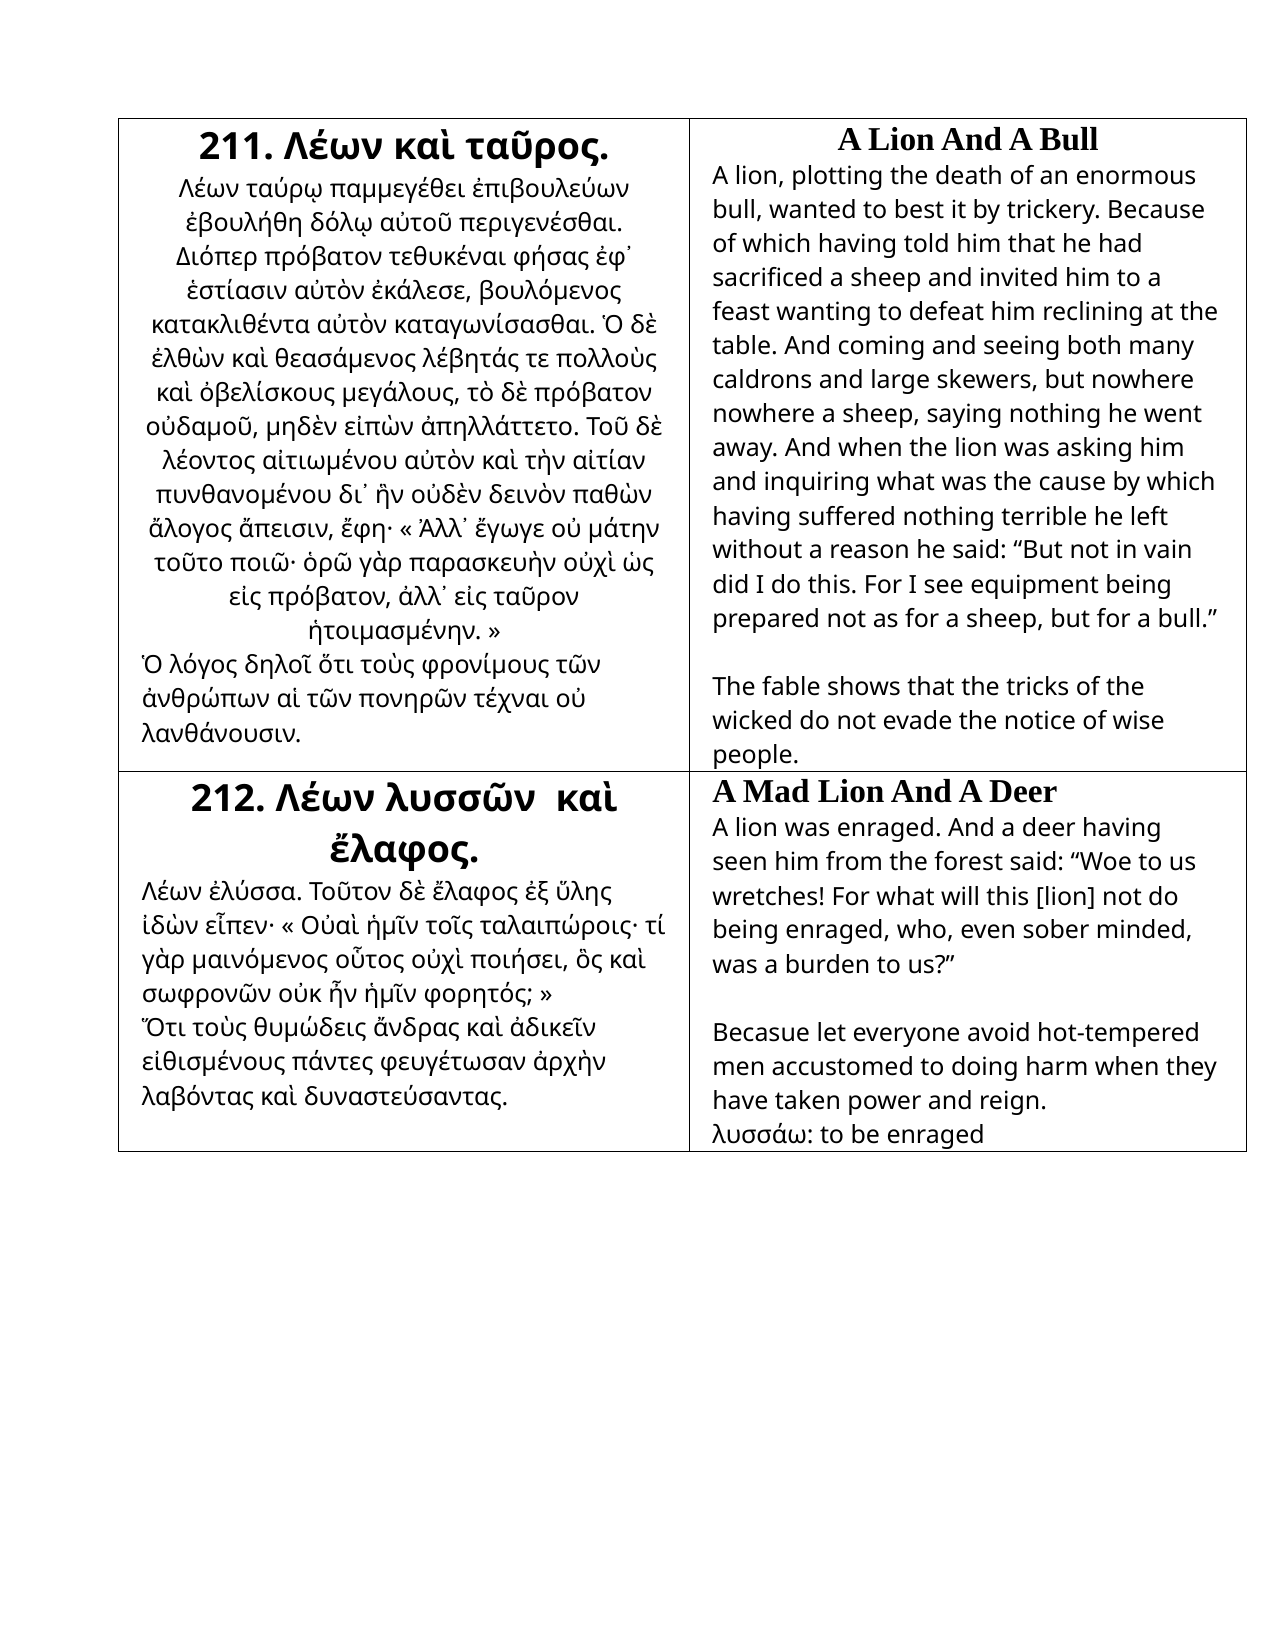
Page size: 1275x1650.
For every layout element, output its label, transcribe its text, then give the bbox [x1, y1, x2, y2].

table_cell A Lion And A Bull A lion, plotting the death of an enormous bull, wanted to best it by trickery. Because of which having told him that he had sacrificed a sheep and invited him to a feast wanting to defeat him reclining at the table. And coming and seeing both many caldrons and large skewers, but nowhere nowhere a sheep, saying nothing he went away. And when the lion was asking him and inquiring what was the cause by which having suffered nothing terrible he left without a reason he said: “But not in vain did I do this. For I see equipment being prepared not as for a sheep, but for a bull.” The fable shows that the tricks of the wicked do not evade the notice of wise people. [690, 119, 1246, 771]
table_cell 211. Λέων καὶ ταῦρος. Λέων ταύρῳ παμμεγέθει ἐπιβουλεύων ἐβουλήθη δόλῳ αὐτοῦ περιγενέσθαι. Διόπερ πρόβατον τεθυκέναι φήσας ἐφ᾿ ἑστίασιν αὐτὸν ἐκάλεσε, βουλόμενος κατακλιθέντα αὐτὸν καταγωνίσασθαι. Ὁ δὲ ἐλθὼν καὶ θεασάμενος λέβητάς τε πολλοὺς καὶ ὀβελίσκους μεγάλους, τὸ δὲ πρόβατον οὐδαμοῦ, μηδὲν εἰπὼν ἀπηλλάττετο. Τοῦ δὲ λέοντος αἰτιωμένου αὐτὸν καὶ τὴν αἰτίαν πυνθανομένου δι᾿ ἣν οὐδὲν δεινὸν παθὼν ἄλογος ἄπεισιν, ἔφη· « Ἀλλ᾿ ἔγωγε οὐ μάτην τοῦτο ποιῶ· ὁρῶ γὰρ παρασκευὴν οὐχὶ ὡς εἰς πρόβατον, ἀλλ᾿ εἰς ταῦρον ἡτοιμασμένην. » Ὁ λόγος δηλοῖ ὅτι τοὺς φρονίμους τῶν ἀνθρώπων αἱ τῶν πονηρῶν τέχναι οὐ λανθάνουσιν. [119, 119, 689, 771]
table_cell A Mad Lion And A Deer A lion was enraged. And a deer having seen him from the forest said: “Woe to us wretches! For what will this [lion] not do being enraged, who, even sober minded, was a burden to us?” Becasue let everyone avoid hot-tempered men accustomed to doing harm when they have taken power and reign. λυσσάω: to be enraged [690, 772, 1246, 1151]
table_cell 212. Λέων λυσσῶν καὶ ἔλαφος. Λέων ἐλύσσα. Τοῦτον δὲ ἔλαφος ἐξ ὕλης ἰδὼν εἶπεν· « Οὐαὶ ἡμῖν τοῖς ταλαιπώροις· τί γὰρ μαινόμενος οὗτος οὐχὶ ποιήσει, ὃς καὶ σωφρονῶν οὐκ ἦν ἡμῖν φορητός; » Ὅτι τοὺς θυμώδεις ἄνδρας καὶ ἀδικεῖν εἰθισμένους πάντες φευγέτωσαν ἀρχὴν λαβόντας καὶ δυναστεύσαντας. [119, 772, 689, 1151]
